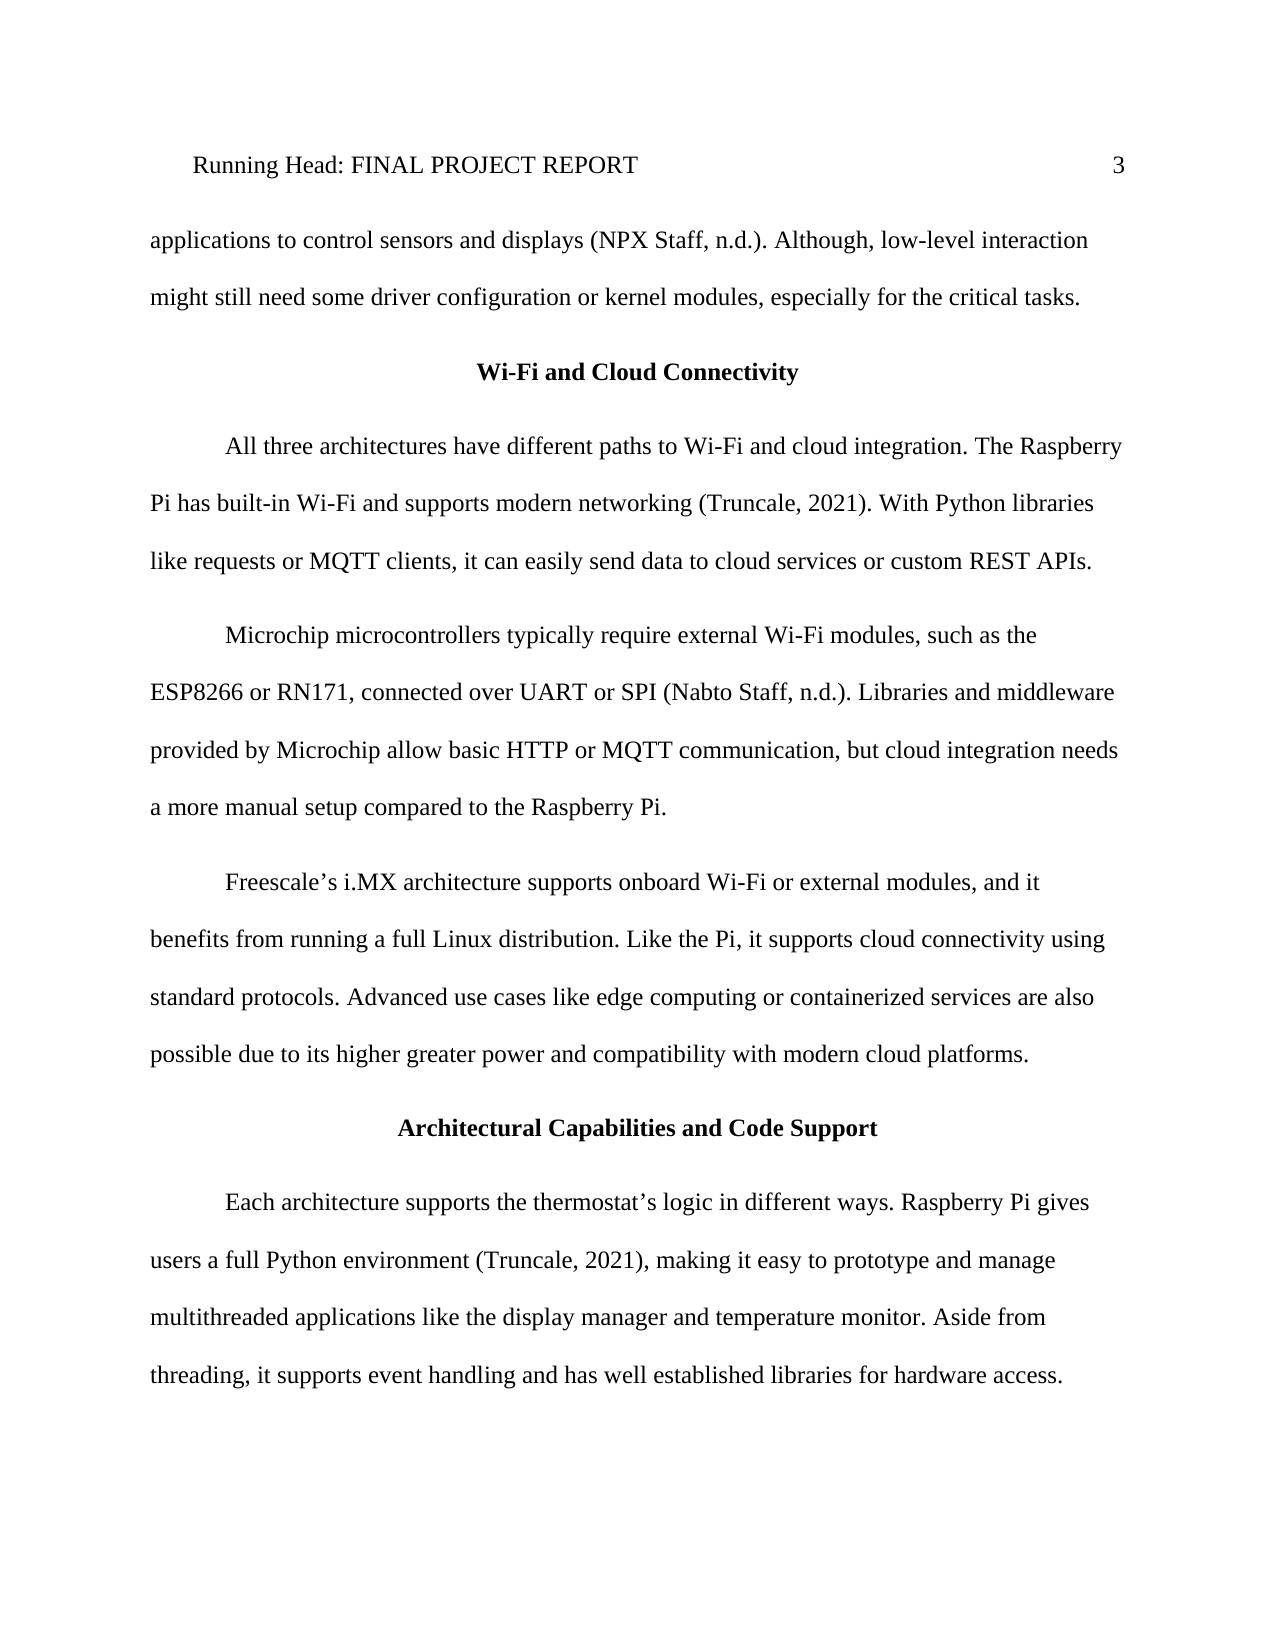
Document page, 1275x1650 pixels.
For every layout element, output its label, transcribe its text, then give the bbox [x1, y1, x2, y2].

text Architectural Capabilities and Code Support [150, 1113, 1125, 1142]
text applications to control sensors and displays (NPX Staff, n.d.). Although, low-level interaction might still need some driver configuration or kernel modules, especially for the critical tasks. [150, 225, 1125, 311]
text Microchip microcontrollers typically require external Wi-Fi modules, such as the ESP8266 or RN171, connected over UART or SPI (Nabto Staff, n.d.). Libraries and middleware provided by Microchip allow basic HTTP or MQTT communication, but cloud integration needs a more manual setup compared to the Raspberry Pi. [150, 620, 1125, 821]
text Freescale’s i.MX architecture supports onboard Wi-Fi or external modules, and it benefits from running a full Linux distribution. Like the Pi, it supports cloud connectivity using standard protocols. Advanced use cases like edge computing or containerized services are also possible due to its higher greater power and compatibility with modern cloud platforms. [150, 867, 1125, 1068]
text Each architecture supports the thermostat’s logic in different ways. Raspberry Pi gives users a full Python environment (Truncale, 2021), making it easy to prototype and manage multithreaded applications like the display manager and temperature monitor. Aside from threading, it supports event handling and has well established libraries for hardware access. [150, 1187, 1125, 1389]
text Wi-Fi and Cloud Connectivity [150, 357, 1125, 385]
text All three architectures have different paths to Wi-Fi and cloud integration. The Raspberry Pi has built-in Wi-Fi and supports modern networking (Truncale, 2021). With Python libraries like requests or MQTT clients, it can easily send data to cloud services or custom REST APIs. [150, 431, 1125, 574]
